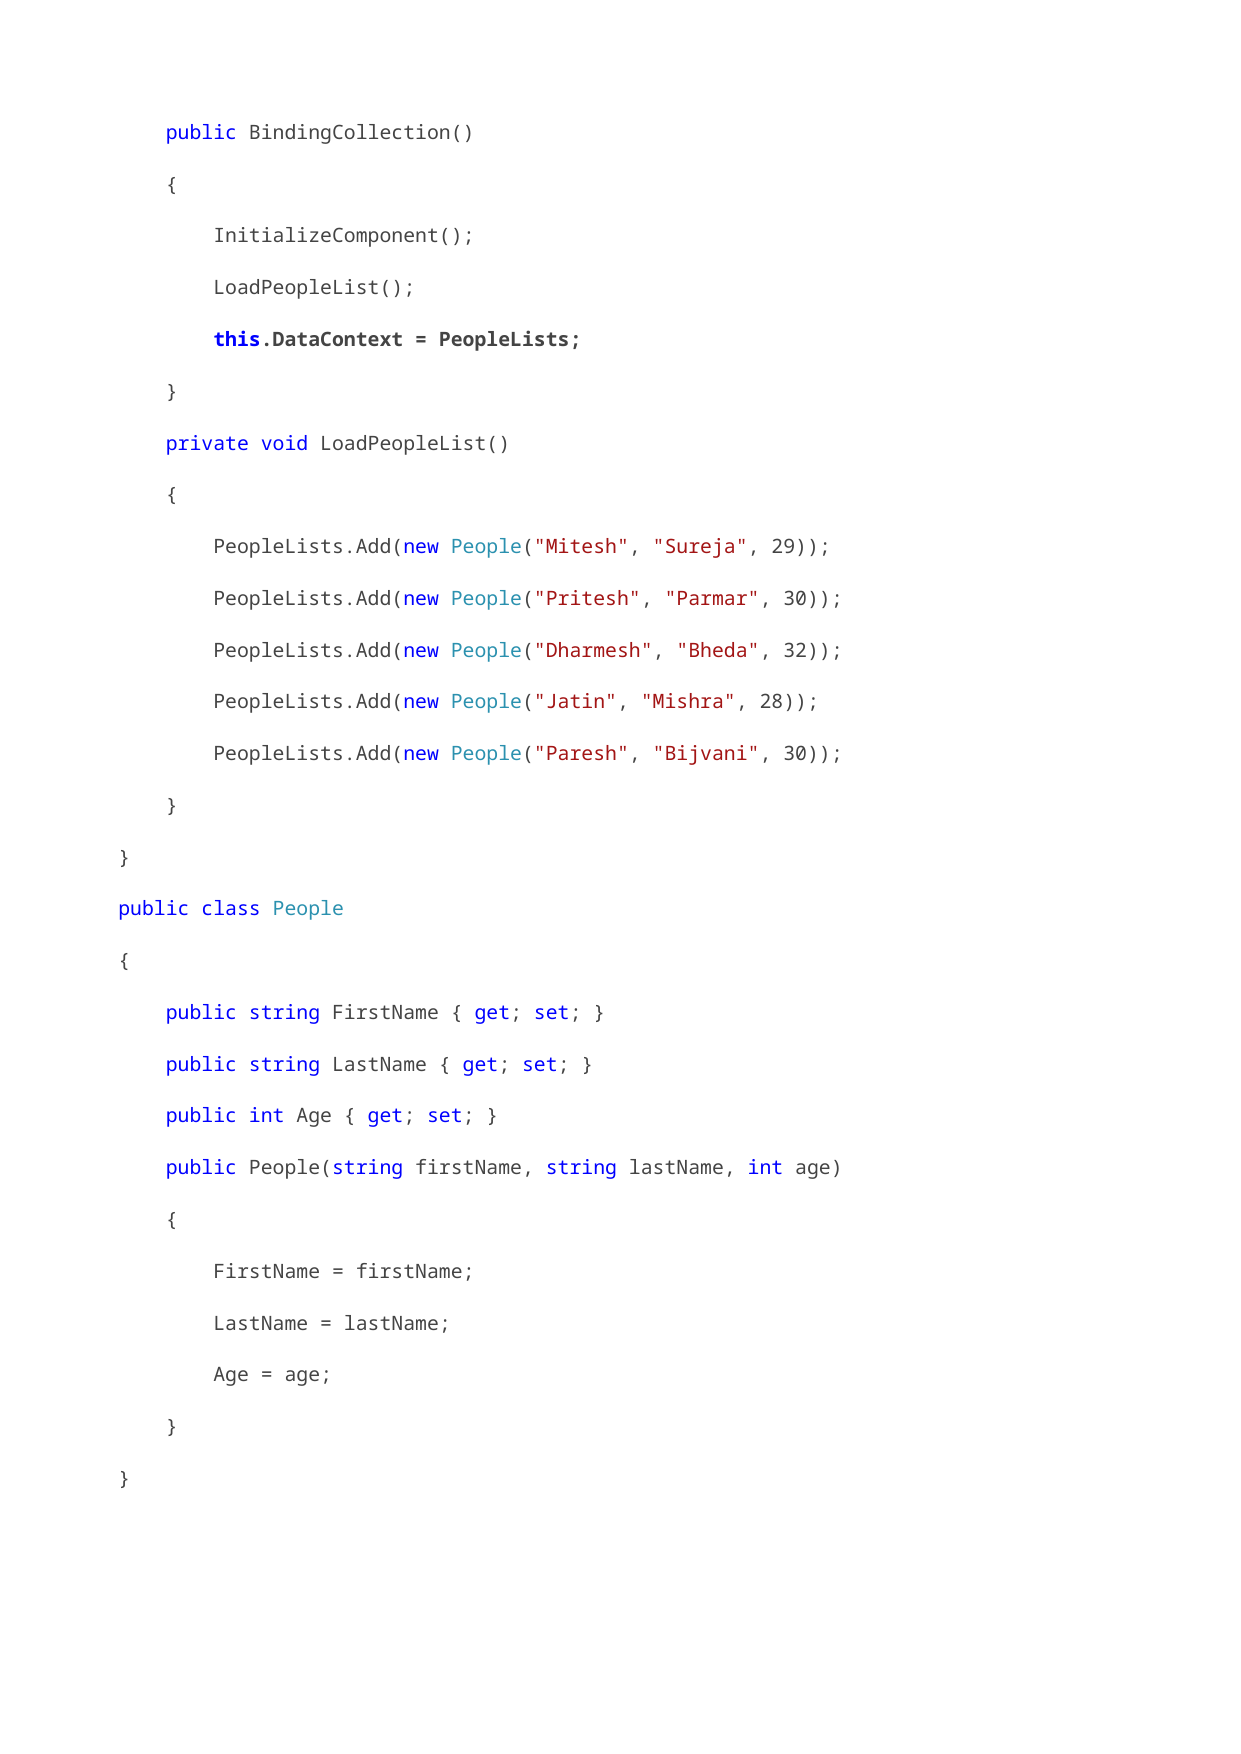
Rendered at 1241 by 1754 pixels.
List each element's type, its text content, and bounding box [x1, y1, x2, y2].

text } [118, 377, 1157, 404]
text { [118, 946, 1157, 973]
text PeopleLists.Add(new People("Paresh", "Bijvani", 30)); [118, 739, 1157, 766]
text PeopleLists.Add(new People("Mitesh", "Sureja", 29)); [118, 532, 1157, 559]
text PeopleLists.Add(new People("Pritesh", "Parmar", 30)); [118, 584, 1157, 611]
text { [118, 481, 1157, 507]
text } [118, 791, 1157, 818]
text } [118, 1464, 1157, 1491]
text private void LoadPeopleList() [118, 429, 1157, 456]
text PeopleLists.Add(new People("Jatin", "Mishra", 28)); [118, 688, 1157, 714]
text public string FirstName { get; set; } [118, 998, 1157, 1025]
text Age = age; [118, 1361, 1157, 1388]
text { [118, 170, 1157, 197]
text } [118, 1412, 1157, 1439]
text LoadPeopleList(); [118, 273, 1157, 300]
text public int Age { get; set; } [118, 1102, 1157, 1129]
text this.DataContext = PeopleLists; [118, 325, 1157, 352]
text PeopleLists.Add(new People("Dharmesh", "Bheda", 32)); [118, 636, 1157, 663]
text public People(string firstName, string lastName, int age) [118, 1153, 1157, 1181]
text InitializeComponent(); [118, 222, 1157, 249]
text FirstName = firstName; [118, 1257, 1157, 1284]
text LastName = lastName; [118, 1309, 1157, 1336]
text public class People [118, 895, 1157, 922]
text public string LastName { get; set; } [118, 1050, 1157, 1077]
text } [118, 843, 1157, 870]
text { [118, 1205, 1157, 1232]
text public BindingCollection() [118, 118, 1157, 145]
